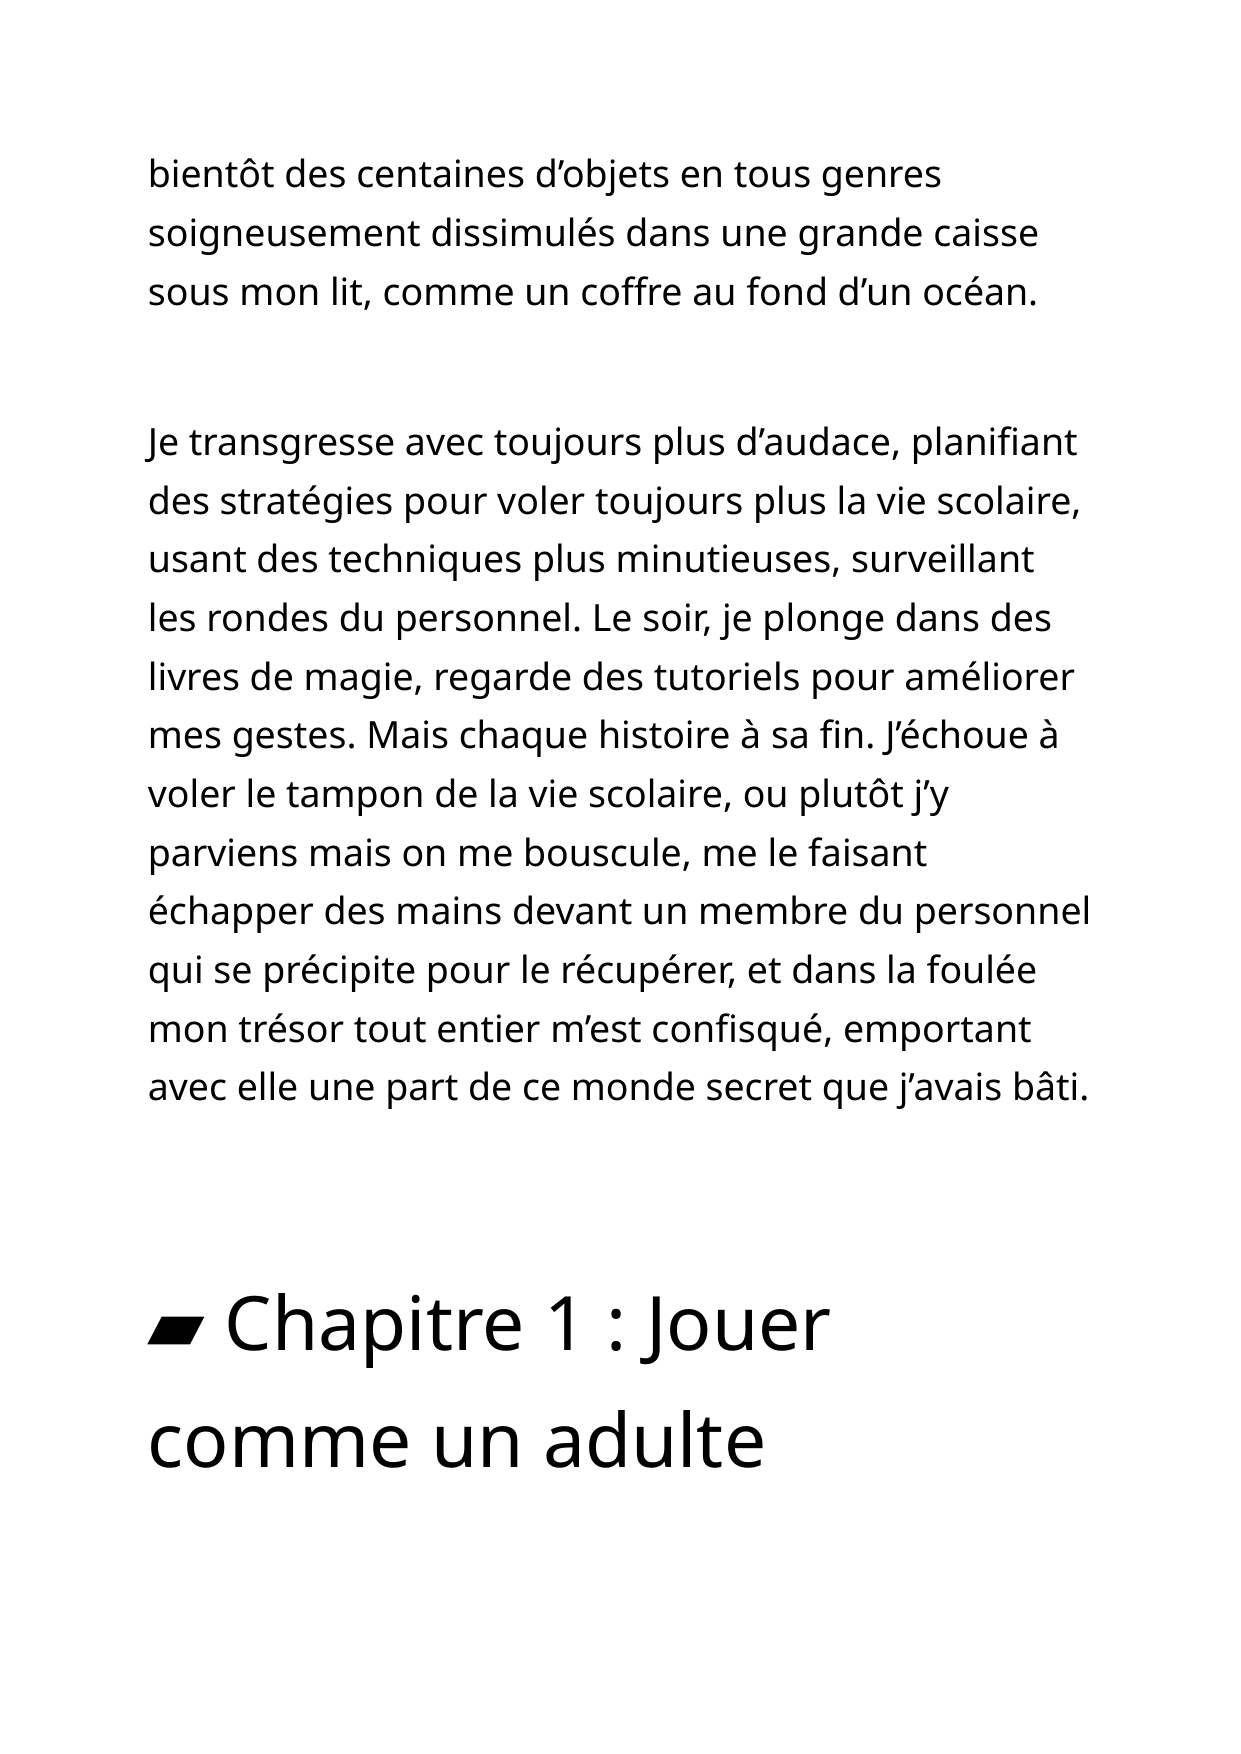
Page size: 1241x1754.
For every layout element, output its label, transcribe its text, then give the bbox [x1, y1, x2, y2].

text bientôt des centaines d’objets en tous genres soigneusement dissimulés dans une grande caisse sous mon lit, comme un coffre au fond d’un océan. [148, 148, 1093, 316]
text ▰ Chapitre 1 : Jouer comme un adulte [148, 1270, 1093, 1490]
text Je transgresse avec toujours plus d’audace, planifiant des stratégies pour voler toujours plus la vie scolaire, usant des techniques plus minutieuses, surveillant les rondes du personnel. Le soir, je plonge dans des livres de magie, regarde des tutoriels pour améliorer mes gestes. Mais chaque histoire à sa fin. J’échoue à voler le tampon de la vie scolaire, ou plutôt j’y parviens mais on me bouscule, me le faisant échapper des mains devant un membre du personnel qui se précipite pour le récupérer, et dans la foulée mon trésor tout entier m’est confisqué, emportant avec elle une part de ce monde secret que j’avais bâti. [148, 416, 1093, 1112]
